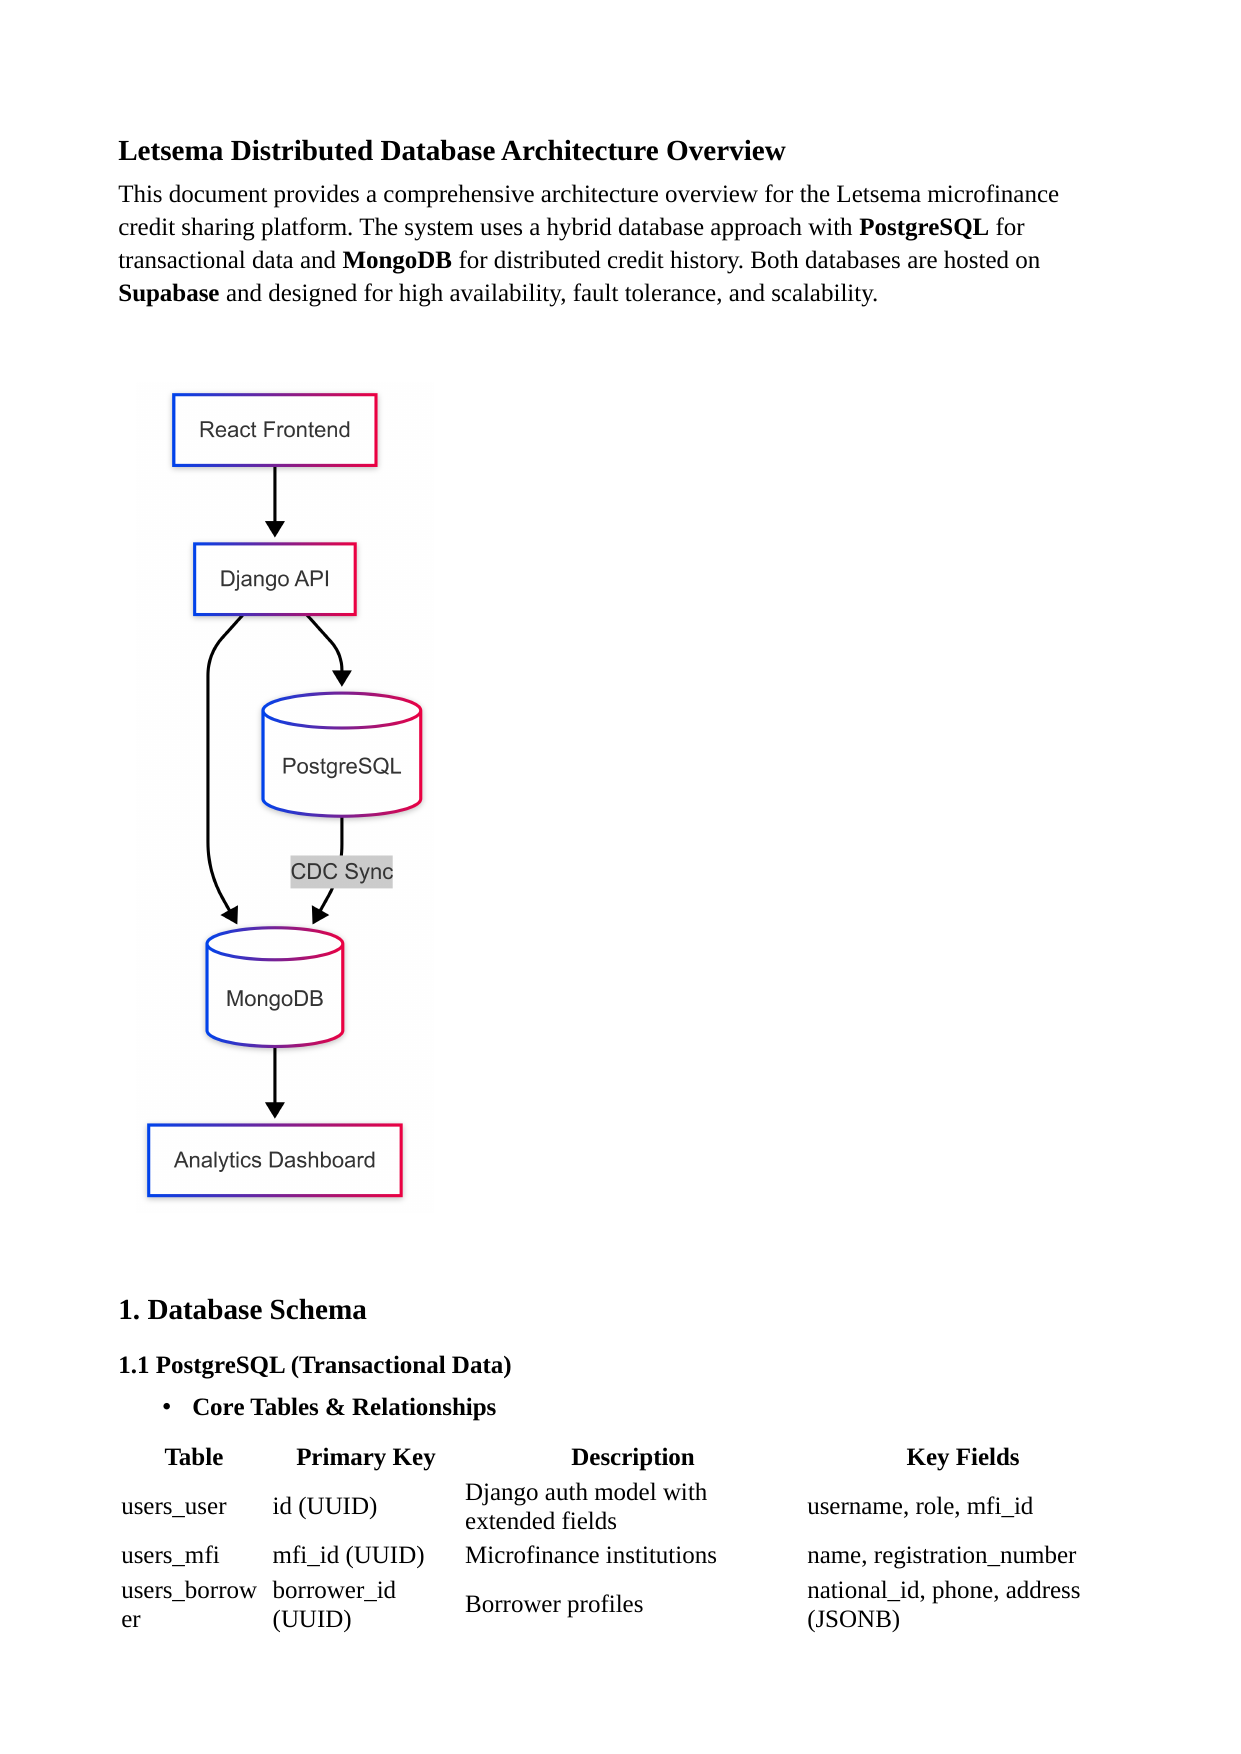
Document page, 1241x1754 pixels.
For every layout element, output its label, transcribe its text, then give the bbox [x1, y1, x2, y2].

subtitle 1.1 PostgreSQL (Transactional Data) [118, 1351, 1122, 1379]
table_header Description [462, 1440, 804, 1474]
subtitle Letsema Distributed Database Architecture Overview [118, 133, 1122, 166]
table_cell name, registration_number [804, 1538, 1122, 1572]
table_cell Microfinance institutions [462, 1538, 804, 1572]
table_cell mfi_id (UUID) [270, 1538, 462, 1572]
table_cell Borrower profiles [462, 1572, 804, 1635]
table_header Key Fields [804, 1440, 1122, 1474]
table_cell id (UUID) [270, 1474, 462, 1537]
table_cell users_mfi [118, 1538, 269, 1572]
table_header Table [118, 1440, 269, 1474]
picture [136, 382, 435, 1213]
subtitle 1. Database Schema [118, 1292, 1122, 1326]
table_header Primary Key [270, 1440, 462, 1474]
list Core Tables & Relationships [162, 1392, 1122, 1421]
text This document provides a comprehensive architecture overview for the Letsema microfinance credit sharing platform. The system uses a hybrid database approach with PostgreSQL for transactional data and MongoDB for distributed credit history. Both databases are hosted on Supabase and designed for high availability, fault tolerance, and scalability. [118, 179, 1122, 307]
table_cell username, role, mfi_id [804, 1474, 1122, 1537]
table_cell Django auth model with extended fields [462, 1474, 804, 1537]
table_cell users_user [118, 1474, 269, 1537]
table_cell borrower_id (UUID) [270, 1572, 462, 1635]
table_cell national_id, phone, address (JSONB) [804, 1572, 1122, 1635]
table_cell users_borrower [118, 1572, 269, 1635]
